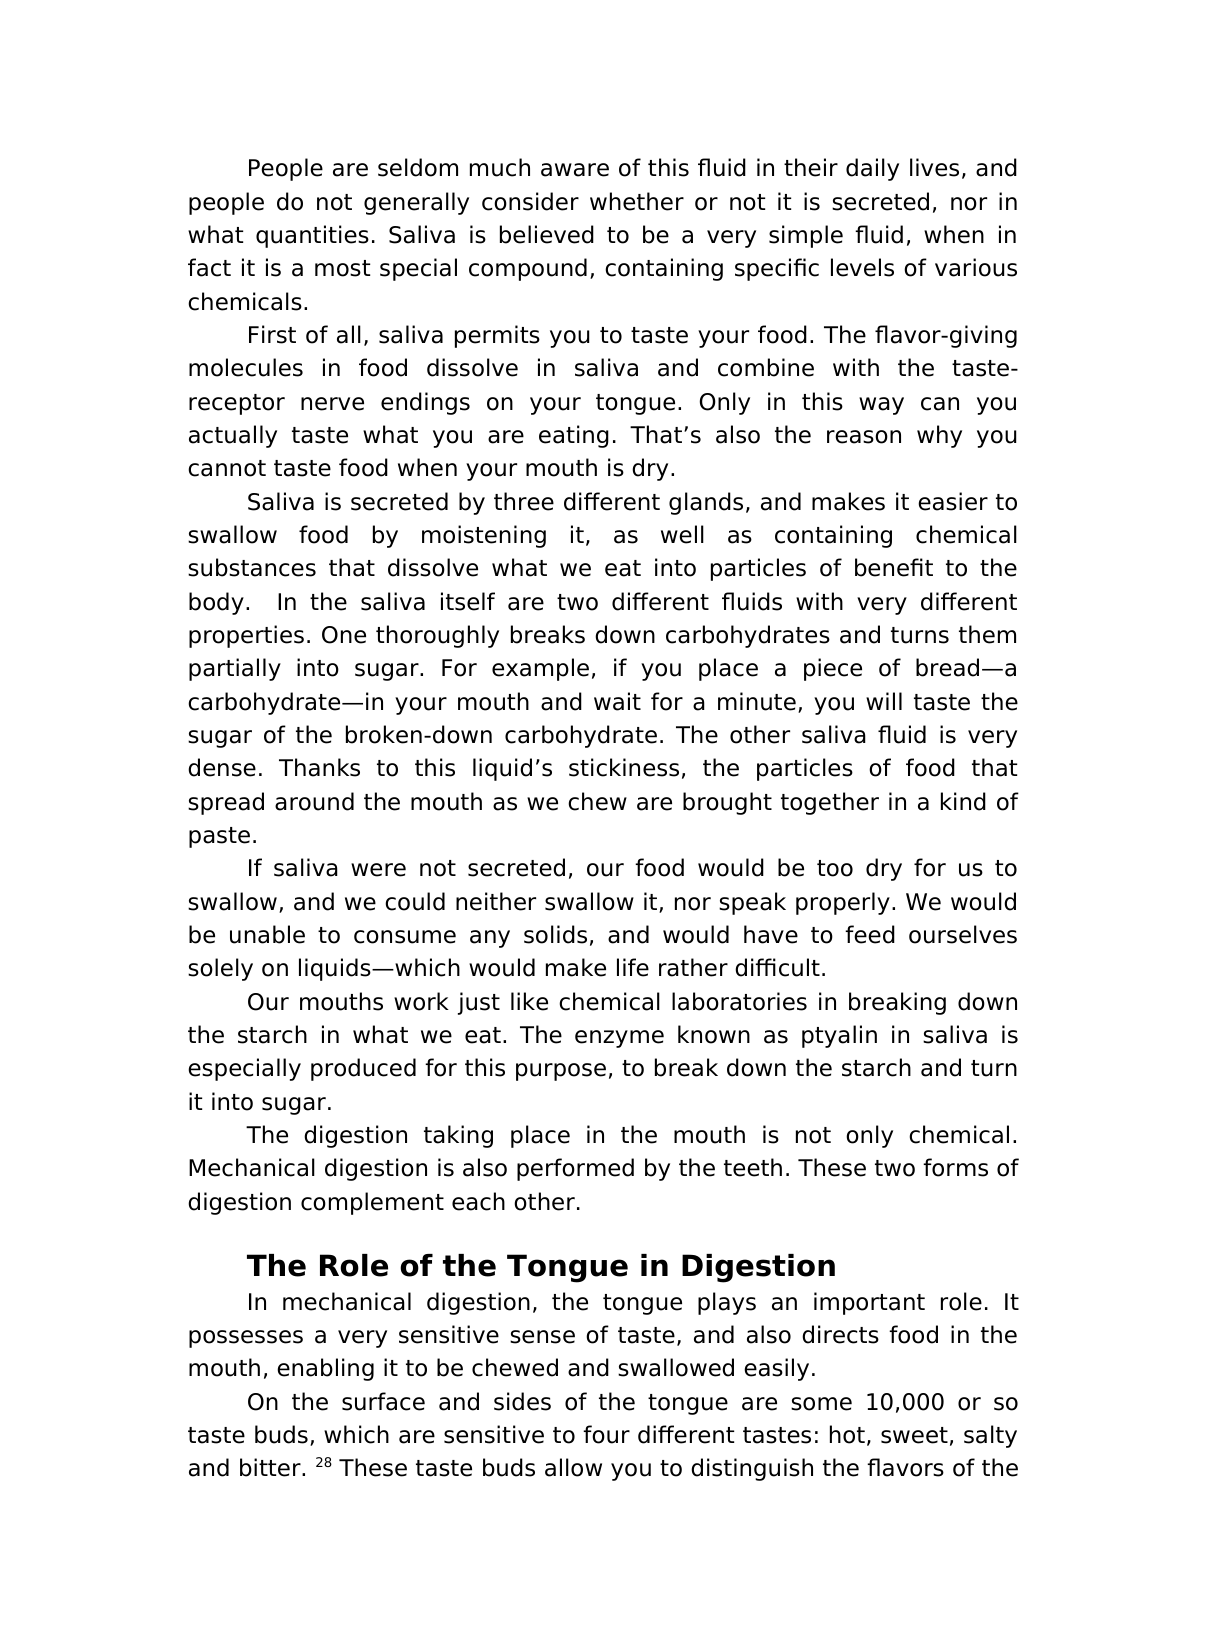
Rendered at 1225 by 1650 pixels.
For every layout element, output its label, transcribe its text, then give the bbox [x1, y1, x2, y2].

text Saliva is secreted by three different glands, and makes it easier to swallow food by moistening it, as well as containing chemical substances that dissolve what we eat into particles of benefit to the body. In the saliva itself are two different fluids with very different properties. One thoroughly breaks down carbohydrates and turns them partially into sugar. For example, if you place a piece of bread—a carbohydrate—in your mouth and wait for a minute, you will taste the sugar of the broken-down carbohydrate. The other saliva fluid is very dense. Thanks to this liquid’s stickiness, the particles of food that spread around the mouth as we chew are brought together in a kind of paste. [187, 483, 1020, 850]
text If saliva were not secreted, our food would be too dry for us to swallow, and we could neither swallow it, nor speak properly. We would be unable to consume any solids, and would have to feed ourselves solely on liquids—which would make life rather difficult. [187, 850, 1020, 983]
text People are seldom much aware of this fluid in their daily lives, and people do not generally consider whether or not it is secreted, nor in what quantities. Saliva is believed to be a very simple fluid, when in fact it is a most special compound, containing specific levels of various chemicals. [187, 150, 1020, 317]
text In mechanical digestion, the tongue plays an important role. It possesses a very sensitive sense of taste, and also directs food in the mouth, enabling it to be chewed and swallowed easily. [187, 1283, 1020, 1383]
text On the surface and sides of the tongue are some 10,000 or so taste buds, which are sensitive to four different tastes: hot, sweet, salty and bitter. 28 These taste buds allow you to distinguish the flavors of the [187, 1383, 1020, 1483]
text The Role of the Tongue in Digestion [187, 1250, 1020, 1283]
text Our mouths work just like chemical laboratories in breaking down the starch in what we eat. The enzyme known as ptyalin in saliva is especially produced for this purpose, to break down the starch and turn it into sugar. [187, 983, 1020, 1117]
text The digestion taking place in the mouth is not only chemical. Mechanical digestion is also performed by the teeth. These two forms of digestion complement each other. [187, 1117, 1020, 1217]
text First of all, saliva permits you to taste your food. The flavor-giving molecules in food dissolve in saliva and combine with the taste-receptor nerve endings on your tongue. Only in this way can you actually taste what you are eating. That’s also the reason why you cannot taste food when your mouth is dry. [187, 317, 1020, 483]
